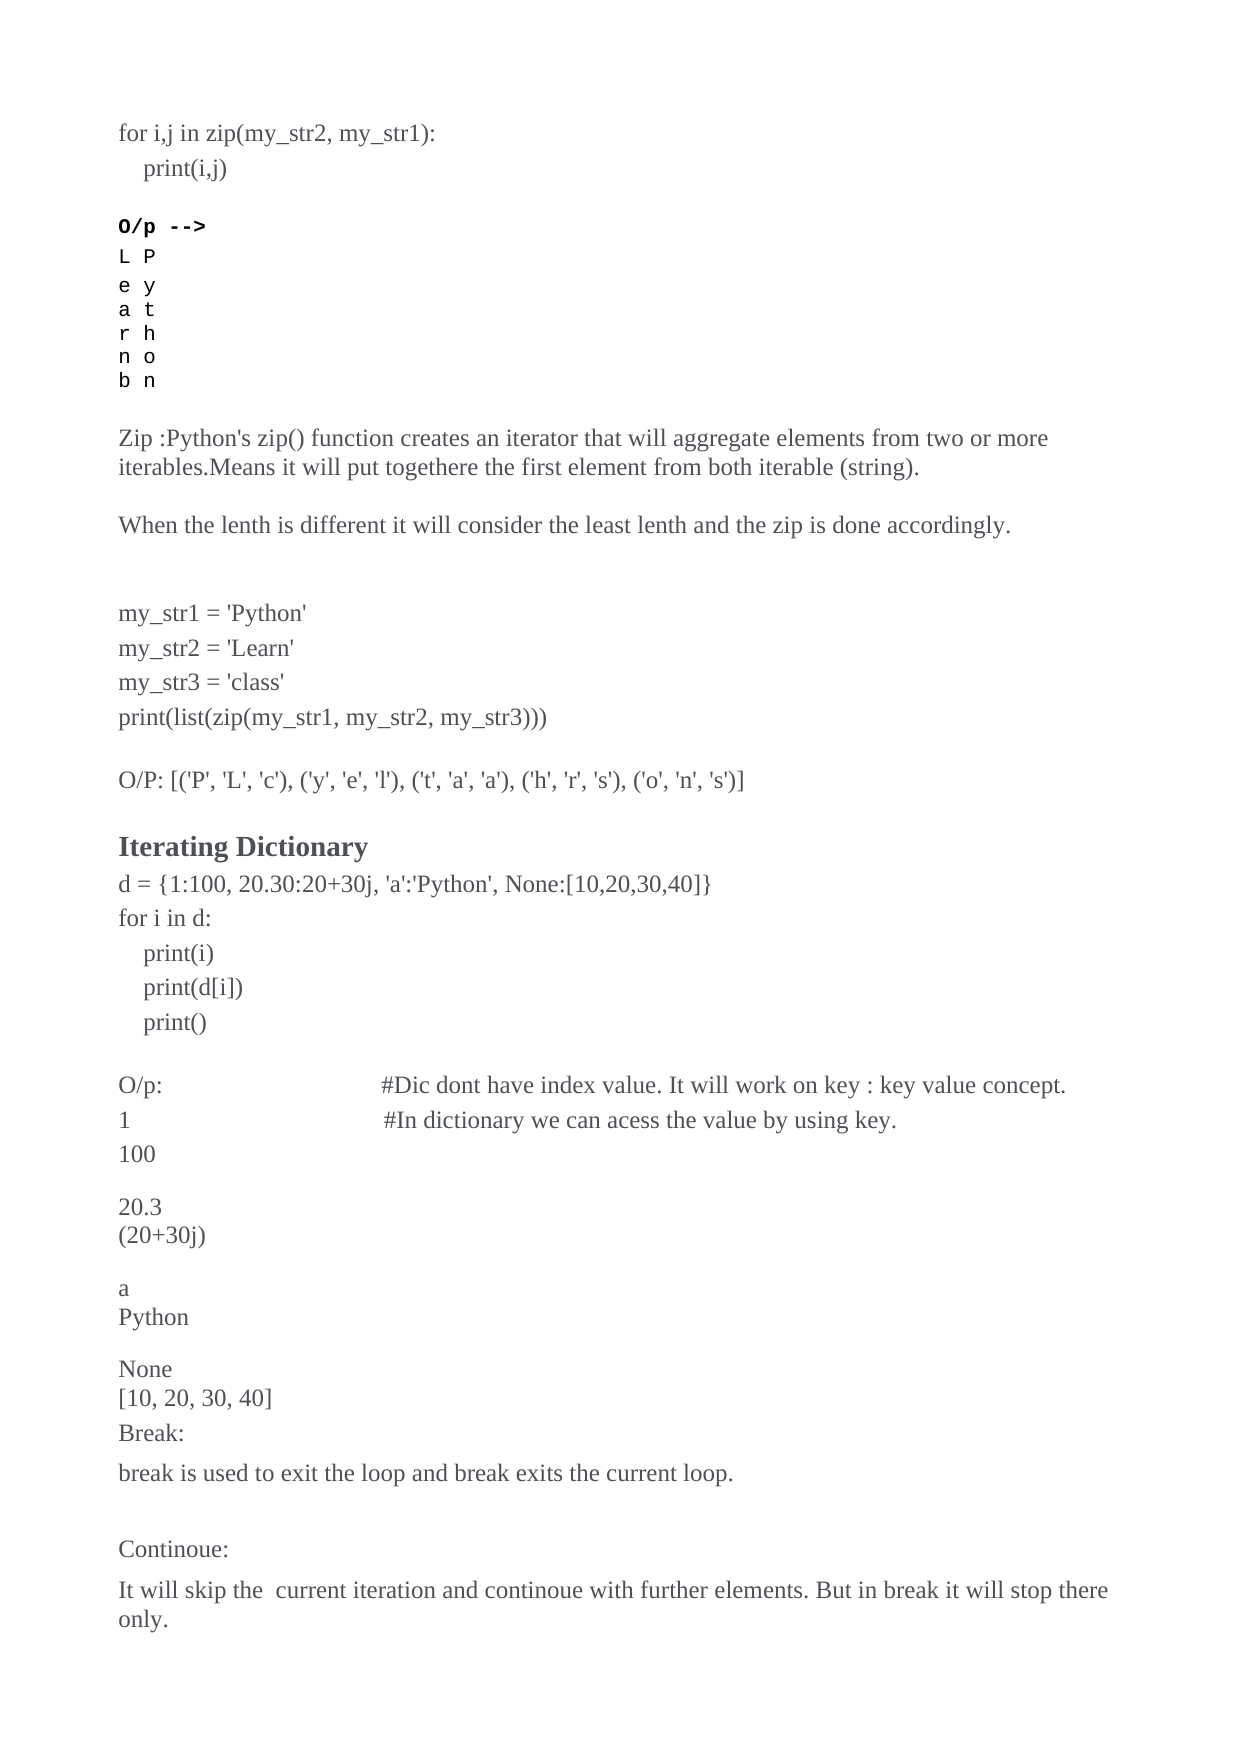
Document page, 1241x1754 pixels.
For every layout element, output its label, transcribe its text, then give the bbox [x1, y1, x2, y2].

text O/p --> [118, 216, 1122, 240]
text print() [118, 1007, 1122, 1035]
text print(i) [118, 938, 1122, 966]
text e y [118, 275, 1122, 299]
text n o [118, 346, 1122, 370]
text break is used to exit the loop and break exits the current loop. [118, 1458, 1122, 1487]
text r h [118, 322, 1122, 346]
text It will skip the current iteration and continoue with further elements. But in break it will stop there only. [118, 1575, 1122, 1632]
text my_str2 = 'Learn' [118, 633, 1122, 662]
text for i in d: [118, 903, 1122, 932]
text L P [118, 246, 1122, 269]
text print(list(zip(my_str1, my_str2, my_str3))) [118, 702, 1122, 731]
text Zip :Python's zip() function creates an iterator that will aggregate elements from two or more iterables.Means it will put togethere the first element from both iterable (string). [118, 423, 1122, 480]
text 1 #In dictionary we can acess the value by using key. [118, 1105, 1122, 1134]
text my_str1 = 'Python' [118, 598, 1122, 627]
text Continoue: [118, 1534, 1122, 1563]
text When the lenth is different it will consider the least lenth and the zip is done accordingly. [118, 510, 1122, 539]
text 20.3 [118, 1192, 1122, 1221]
text Break: [118, 1418, 1122, 1446]
text [10, 20, 30, 40] [118, 1383, 1122, 1412]
text O/P: [('P', 'L', 'c'), ('y', 'e', 'l'), ('t', 'a', 'a'), ('h', 'r', 's'), ('o', 'n', 's')] [118, 766, 1122, 794]
text 100 [118, 1139, 1122, 1168]
text b n [118, 370, 1122, 393]
text Iterating Dictionary [118, 829, 1122, 863]
text a [118, 1273, 1122, 1302]
text a t [118, 299, 1122, 322]
text (20+30j) [118, 1221, 1122, 1249]
text None [118, 1354, 1122, 1383]
text Python [118, 1302, 1122, 1331]
text my_str3 = 'class' [118, 667, 1122, 696]
text print(i,j) [118, 153, 1122, 181]
text print(d[i]) [118, 972, 1122, 1001]
text for i,j in zip(my_str2, my_str1): [118, 118, 1122, 147]
text d = {1:100, 20.30:20+30j, 'a':'Python', None:[10,20,30,40]} [118, 869, 1122, 897]
text O/p: #Dic dont have index value. It will work on key : key value concept. [118, 1071, 1122, 1099]
